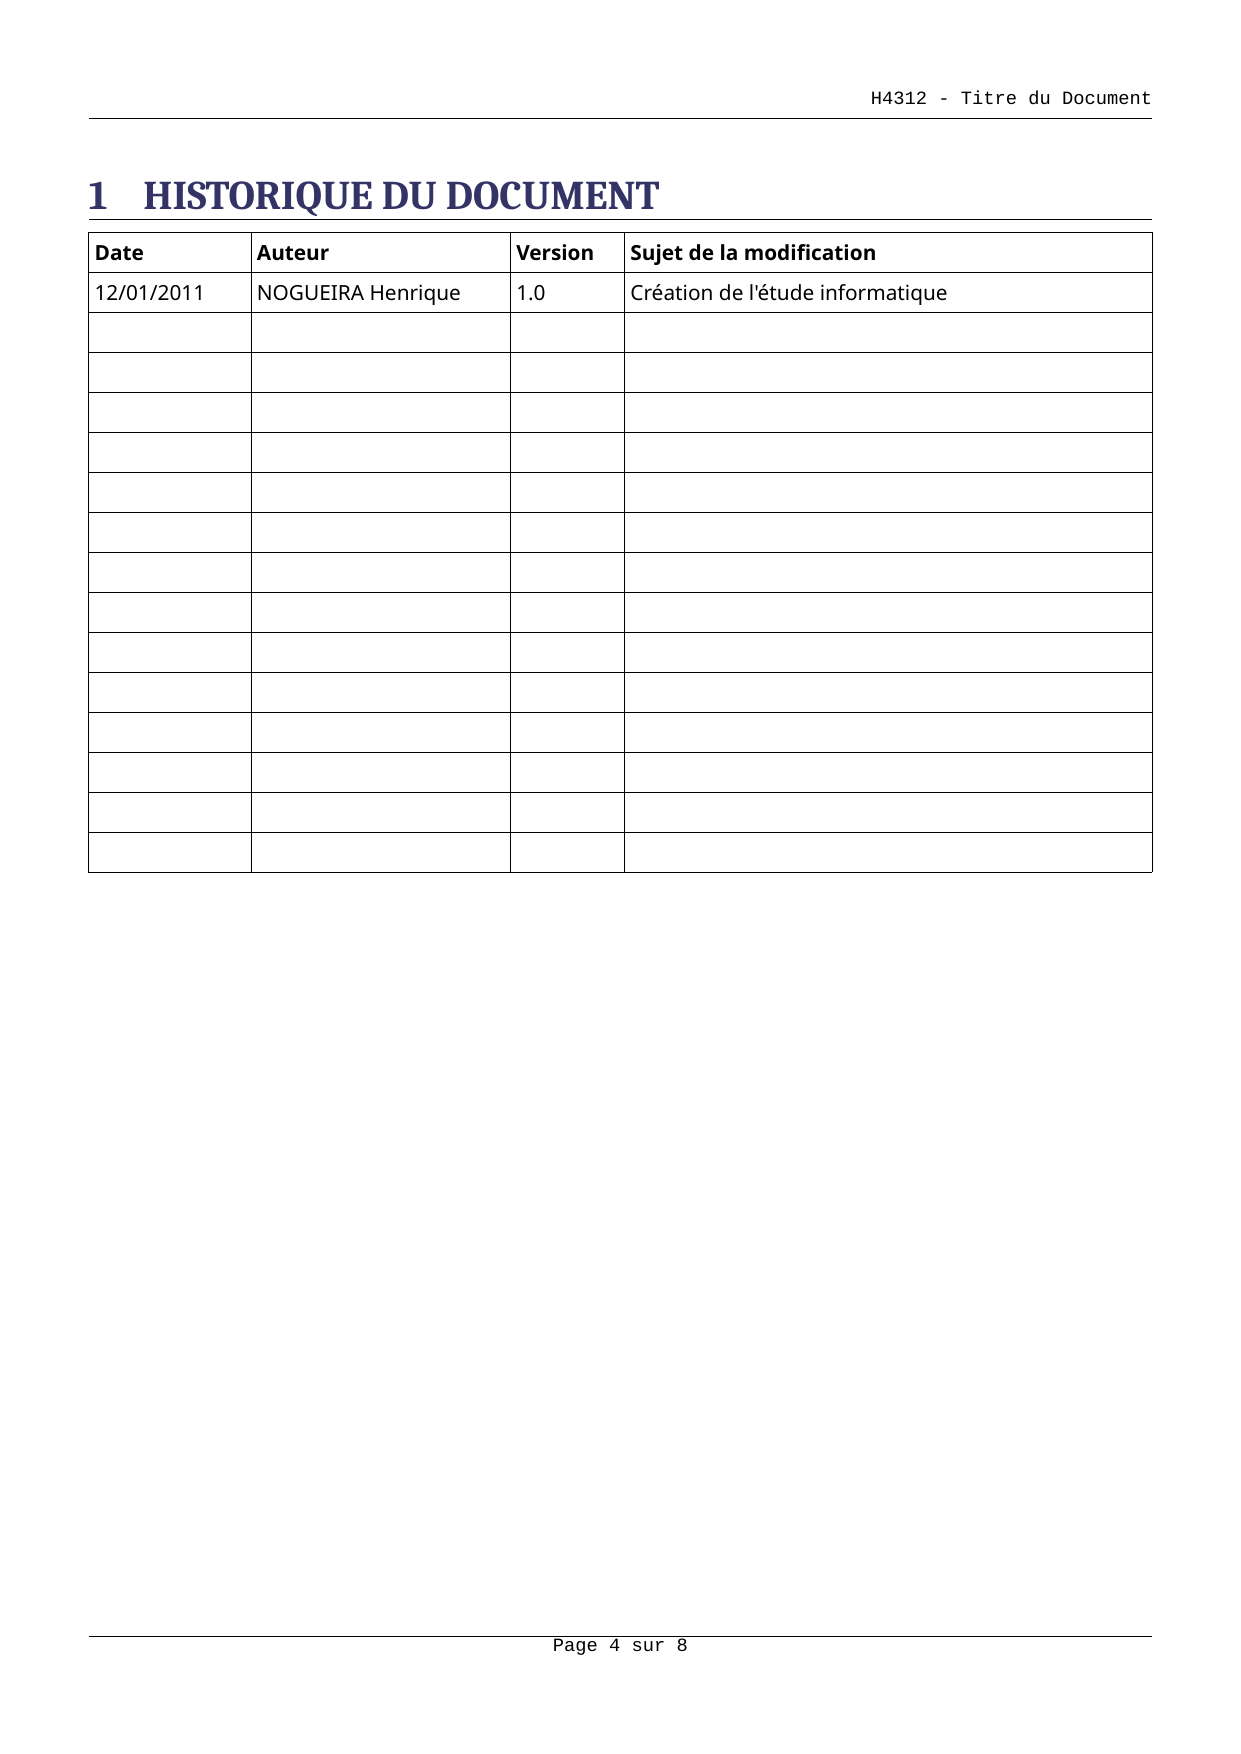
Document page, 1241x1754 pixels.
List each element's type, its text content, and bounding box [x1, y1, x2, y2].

table_cell [252, 833, 510, 872]
table_cell [252, 713, 510, 752]
table_cell [625, 433, 1152, 472]
table_cell [625, 473, 1152, 512]
table_cell [89, 513, 251, 552]
table_cell [625, 393, 1152, 432]
table_cell [511, 313, 624, 352]
table_cell [89, 833, 251, 872]
table_cell [89, 633, 251, 672]
table_cell [252, 393, 510, 432]
table_cell [252, 473, 510, 512]
table_cell [89, 553, 251, 592]
table_cell [252, 593, 510, 632]
table_cell [89, 353, 251, 392]
table_cell [625, 553, 1152, 592]
table_header Auteur [252, 233, 510, 272]
table_cell [625, 313, 1152, 352]
table_cell [511, 433, 624, 472]
table_cell [511, 833, 624, 872]
table_cell [89, 433, 251, 472]
table_cell [252, 513, 510, 552]
table_cell [89, 593, 251, 632]
table_cell [89, 393, 251, 432]
table_header Sujet de la modification [625, 233, 1152, 272]
table_header Version [511, 233, 624, 272]
table_cell NOGUEIRA Henrique [252, 273, 510, 312]
table_cell [511, 633, 624, 672]
table_cell [625, 713, 1152, 752]
table_cell [511, 713, 624, 752]
table_cell [511, 593, 624, 632]
subtitle Historique du document [88, 172, 1152, 219]
table_cell [252, 753, 510, 792]
table_cell [625, 513, 1152, 552]
table_cell [625, 753, 1152, 792]
table_cell [625, 593, 1152, 632]
table_cell [252, 313, 510, 352]
table_cell [625, 793, 1152, 832]
table_cell Création de l'étude informatique [625, 273, 1152, 312]
table_cell [625, 673, 1152, 712]
table_cell 12/01/2011 [89, 273, 251, 312]
table_header Date [89, 233, 251, 272]
table_cell [511, 473, 624, 512]
table_cell [625, 633, 1152, 672]
table_cell [252, 433, 510, 472]
table_cell [511, 553, 624, 592]
table_cell [89, 753, 251, 792]
table_cell 1.0 [511, 273, 624, 312]
table_cell [511, 673, 624, 712]
table_cell [511, 753, 624, 792]
table_cell [625, 353, 1152, 392]
table_cell [252, 553, 510, 592]
table_cell [252, 793, 510, 832]
table_cell [252, 673, 510, 712]
table_cell [89, 473, 251, 512]
table_cell [511, 393, 624, 432]
table_cell [511, 793, 624, 832]
table_cell [252, 353, 510, 392]
table_cell [89, 793, 251, 832]
table_cell [89, 673, 251, 712]
table_cell [511, 513, 624, 552]
table_cell [625, 833, 1152, 872]
table_cell [89, 713, 251, 752]
table_cell [252, 633, 510, 672]
table_cell [511, 353, 624, 392]
table_cell [89, 313, 251, 352]
